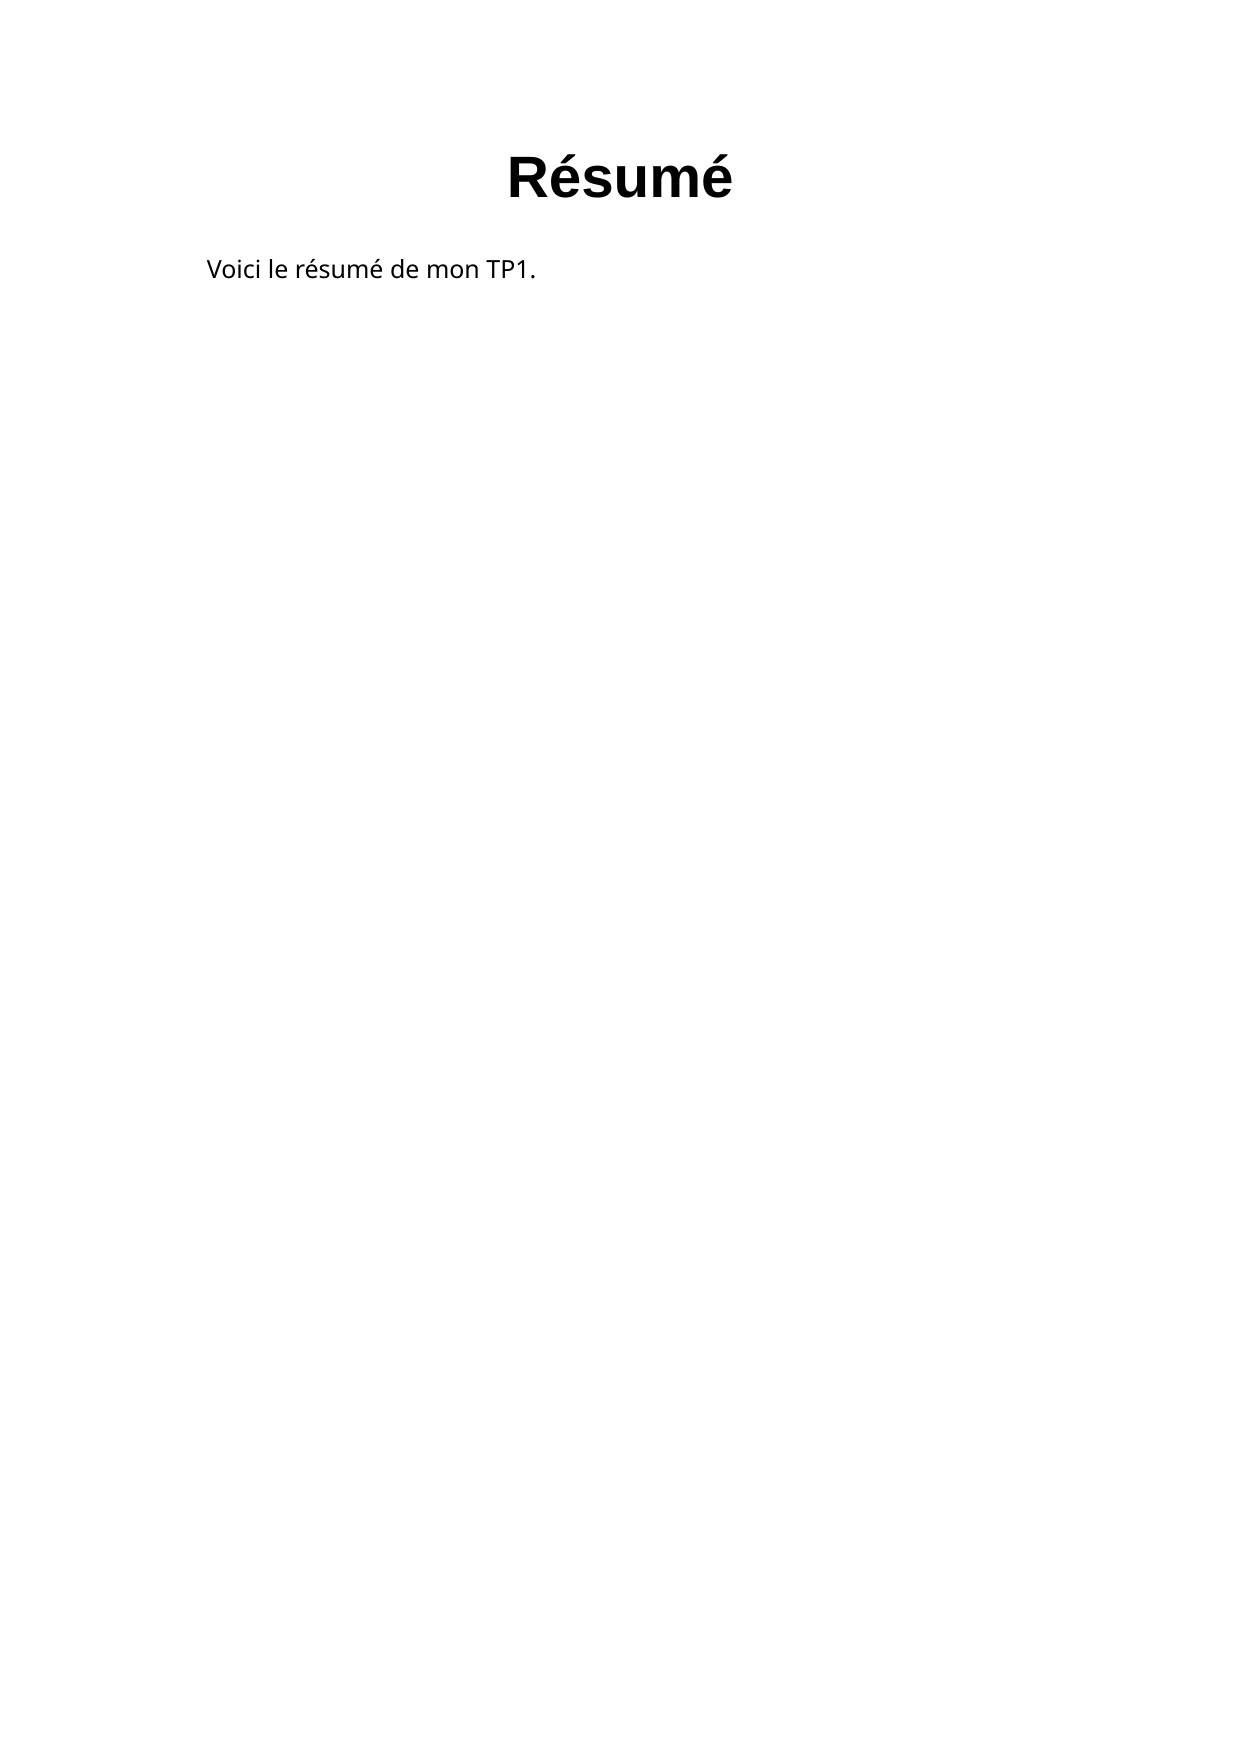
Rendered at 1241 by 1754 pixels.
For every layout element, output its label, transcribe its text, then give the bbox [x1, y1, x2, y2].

text Voici le résumé de mon TP1. [177, 252, 1093, 286]
title Résumé [118, 143, 1122, 210]
